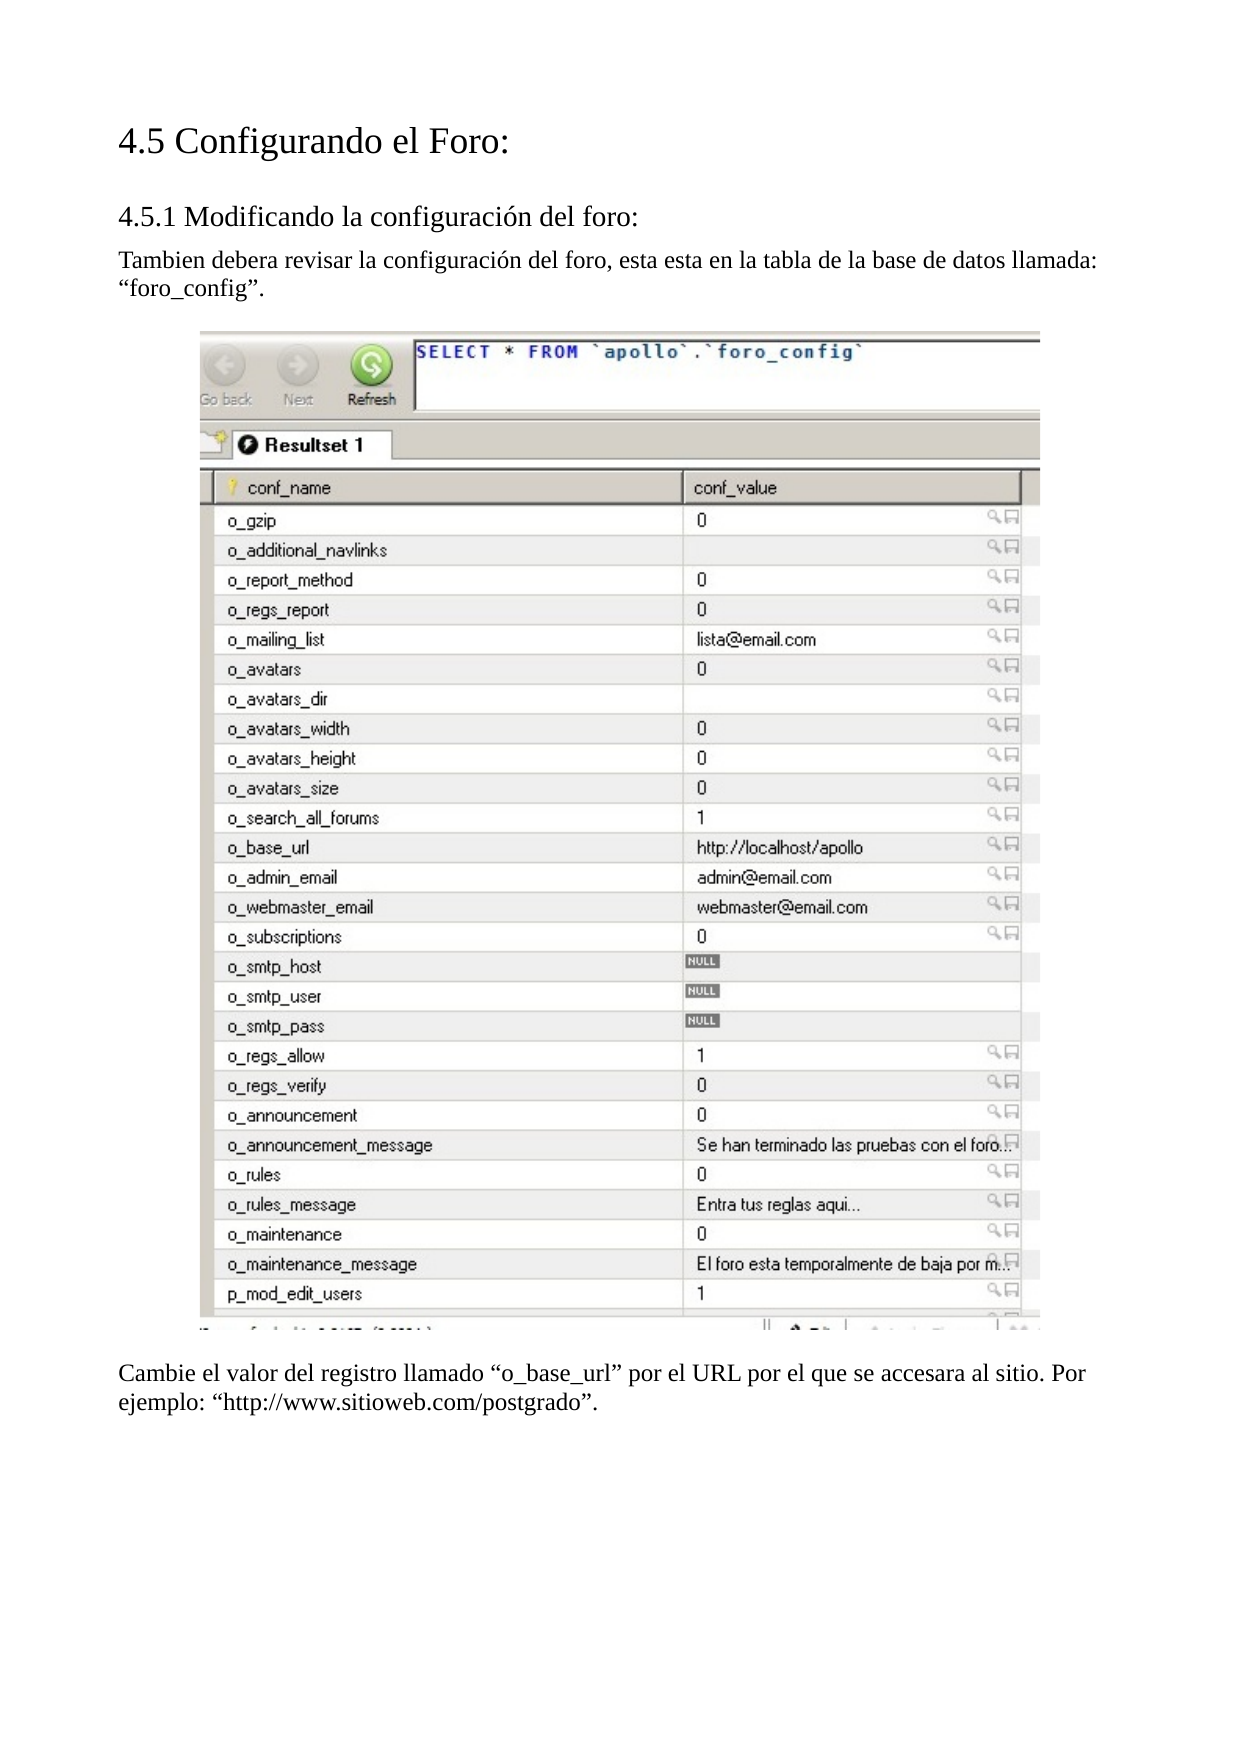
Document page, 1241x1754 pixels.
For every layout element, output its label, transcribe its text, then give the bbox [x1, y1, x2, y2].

text Cambie el valor del registro llamado “o_base_url” por el URL por el que se accesara al sitio. Por ejemplo: “http://www.sitioweb.com/postgrado”. [118, 1358, 1122, 1416]
text Tambien debera revisar la configuración del foro, esta esta en la tabla de la base de datos llamada: “foro_config”. [118, 245, 1122, 302]
picture [199, 331, 1041, 1330]
subtitle 4.5 Configurando el Foro: [118, 118, 1122, 161]
subtitle 4.5.1 Modificando la configuración del foro: [118, 199, 1122, 232]
